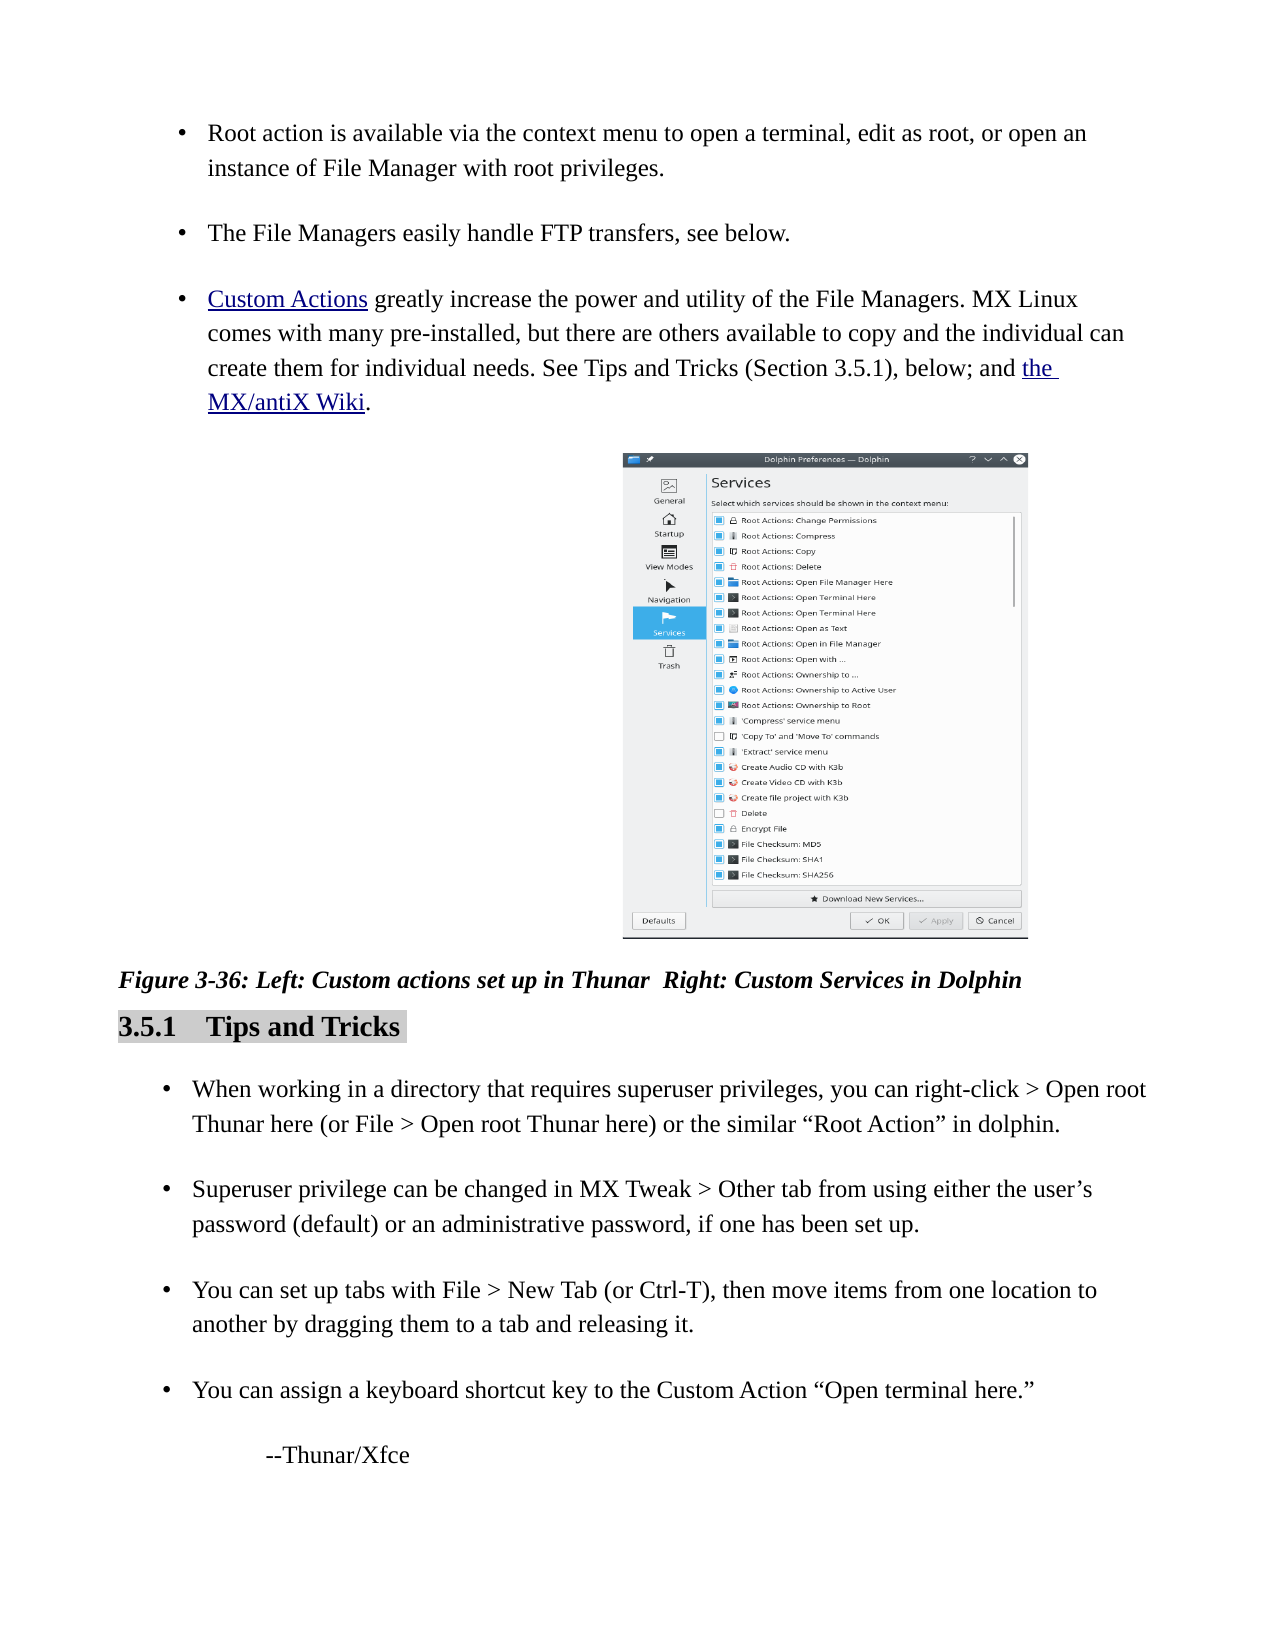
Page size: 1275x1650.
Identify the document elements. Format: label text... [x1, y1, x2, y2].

list When working in a directory that requires superuser privileges, you can right-click > Open root Thunar here (or File > Open root Thunar here) or the similar “Root Action” in dolphin. [162, 1074, 1157, 1137]
list You can assign a keyboard shortcut key to the Custom Action “Open terminal here.” [162, 1375, 1157, 1404]
subtitle 3.5.1 Tips and Tricks [118, 1009, 1138, 1043]
picture [622, 453, 1029, 939]
list --Thunar/Xfce [236, 1441, 1157, 1469]
text Figure 3-36: Left: Custom actions set up in Thunar Right: Custom Services in Dolphin [118, 965, 1157, 994]
list You can set up tabs with File > New Tab (or Ctrl-T), then move items from one location to another by dragging them to a tab and releasing it. [162, 1275, 1157, 1338]
list Root action is available via the context menu to open a terminal, edit as root, or open an instance of File Manager with root privileges. [178, 118, 1141, 181]
list Superuser privilege can be changed in MX Tweak > Other tab from using either the user’s password (default) or an administrative password, if one has been set up. [162, 1174, 1157, 1238]
list The File Managers easily handle FTP transfers, see below. [178, 218, 1141, 247]
list Custom Actions greatly increase the power and utility of the File Managers. MX Linux comes with many pre-installed, but there are others available to copy and the individual can create them for individual needs. See Tips and Tricks (Section 3.5.1), below; and the MX/antiX Wiki. [178, 284, 1141, 416]
